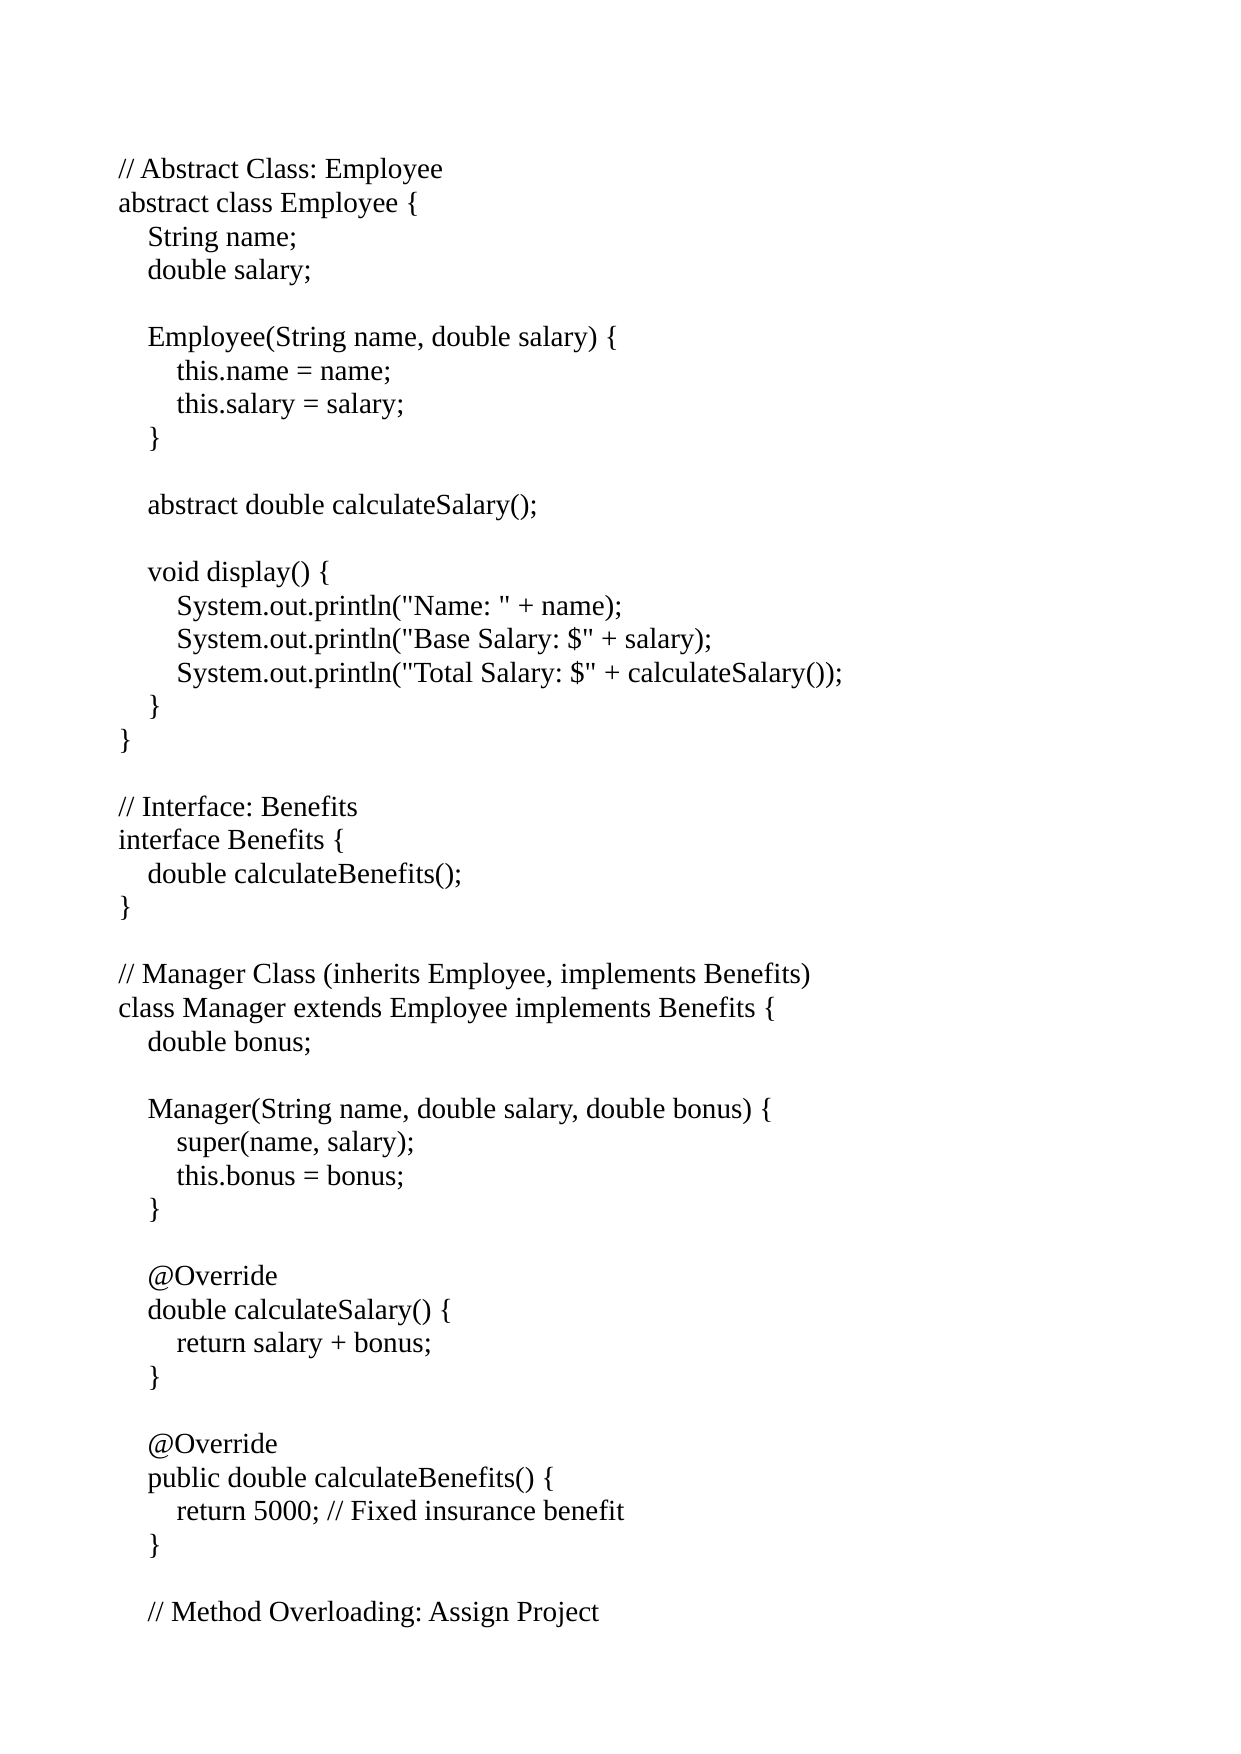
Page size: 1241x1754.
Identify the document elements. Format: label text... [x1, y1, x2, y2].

text class Manager extends Employee implements Benefits { [118, 990, 1122, 1024]
text this.bonus = bonus; [118, 1158, 1122, 1191]
text } [118, 722, 1122, 755]
text @Override [118, 1426, 1122, 1460]
text public double calculateBenefits() { [118, 1460, 1122, 1493]
text abstract double calculateSalary(); [118, 487, 1122, 521]
text } [118, 420, 1122, 453]
text @Override [118, 1258, 1122, 1292]
text Employee(String name, double salary) { [118, 319, 1122, 353]
text // Interface: Benefits [118, 789, 1122, 822]
text double calculateBenefits(); [118, 856, 1122, 889]
text // Abstract Class: Employee [118, 152, 1122, 185]
text System.out.println("Name: " + name); [118, 588, 1122, 621]
text } [118, 688, 1122, 722]
text System.out.println("Base Salary: $" + salary); [118, 621, 1122, 655]
text double bonus; [118, 1024, 1122, 1057]
text this.name = name; [118, 353, 1122, 386]
text Manager(String name, double salary, double bonus) { [118, 1091, 1122, 1124]
text System.out.println("Total Salary: $" + calculateSalary()); [118, 655, 1122, 688]
text double calculateSalary() { [118, 1292, 1122, 1326]
text return salary + bonus; [118, 1326, 1122, 1359]
text } [118, 889, 1122, 923]
text interface Benefits { [118, 822, 1122, 856]
text String name; [118, 219, 1122, 252]
text } [118, 1191, 1122, 1225]
text super(name, salary); [118, 1124, 1122, 1158]
text return 5000; // Fixed insurance benefit [118, 1493, 1122, 1527]
text void display() { [118, 554, 1122, 588]
text // Manager Class (inherits Employee, implements Benefits) [118, 957, 1122, 990]
text this.salary = salary; [118, 386, 1122, 420]
text double salary; [118, 252, 1122, 286]
text abstract class Employee { [118, 185, 1122, 219]
text // Method Overloading: Assign Project [118, 1594, 1122, 1627]
text } [118, 1359, 1122, 1393]
text } [118, 1527, 1122, 1560]
